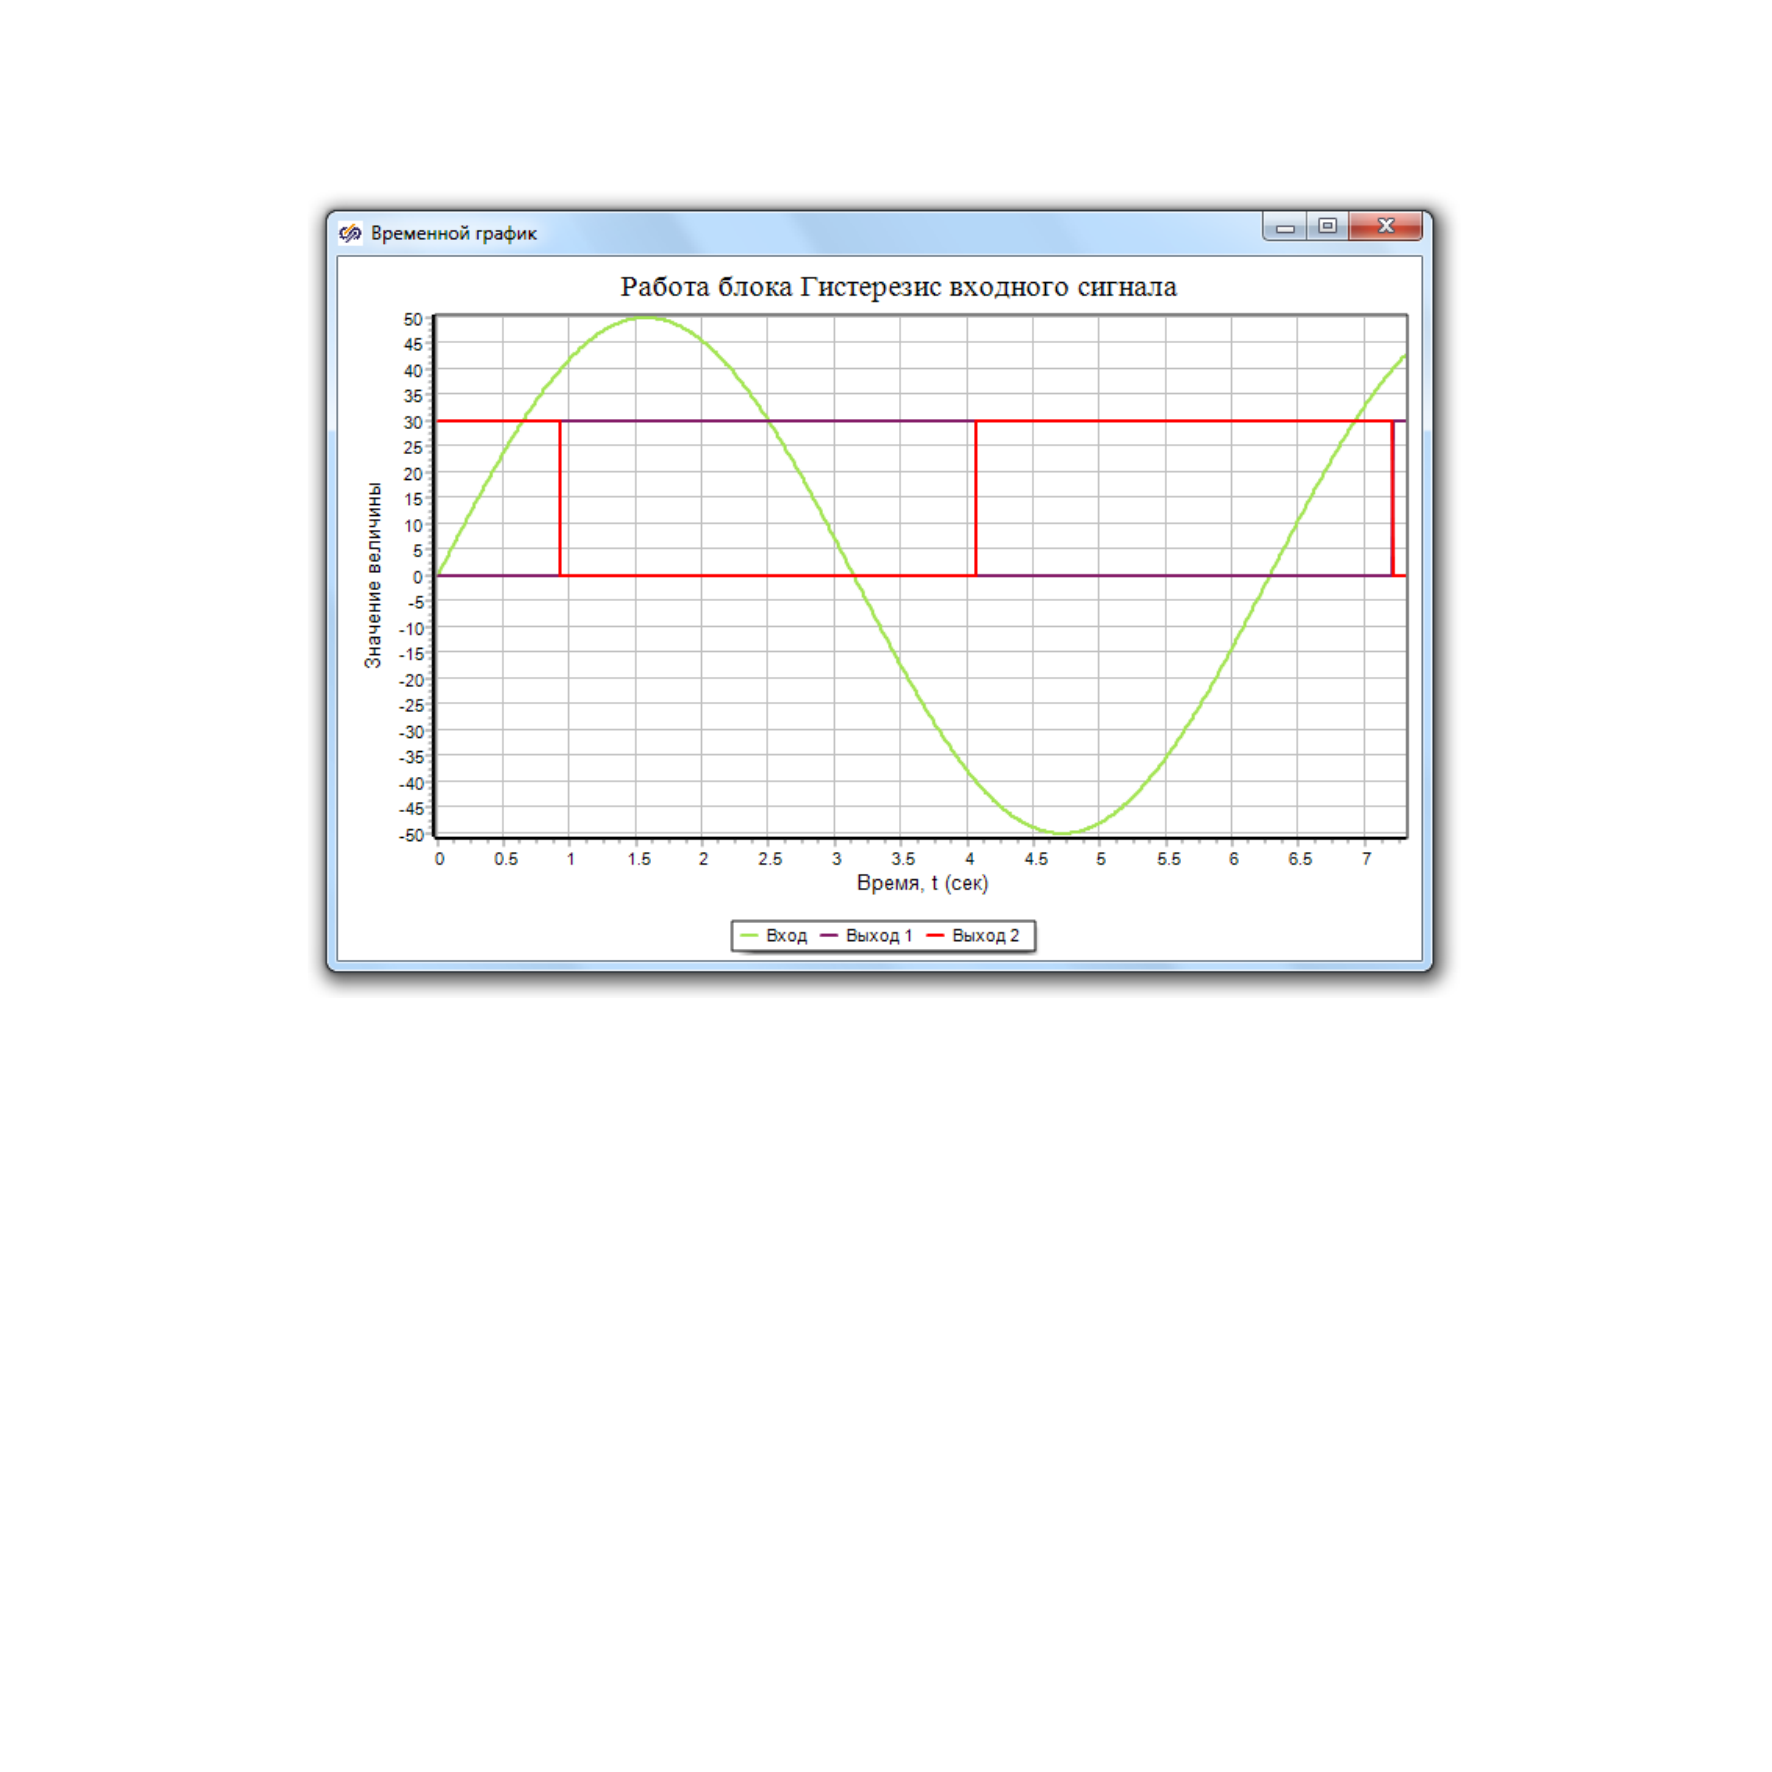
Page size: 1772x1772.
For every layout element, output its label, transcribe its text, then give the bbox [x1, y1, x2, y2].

table_cell Блок при помощи релейного неоднозначного звена типа «Гистерезис» формирует на выходе два признака — превысил ли сигнал на первом входе верхний предел, или снизился ли он до уровня менее нижнего предела. При этом учитывается наличие сигнала на втором логическом входе — при отсутствии сигнала на нём блок «не работает» и оба выхода равны логическому нулю. Примечание: страница справки находится в разработке. Блок имеет один аналоговый вход и один дискретный вход - разрешение работы. Выходы дискретные, второй из них – инверсный. Зависимость выходов от аналогового входа – нелинейная, с гистерезисом: Пример работы блока в схеме и графики входных и выходных сигналов представлены ниже. [59, 59, 1713, 117]
picture [307, 182, 1464, 998]
